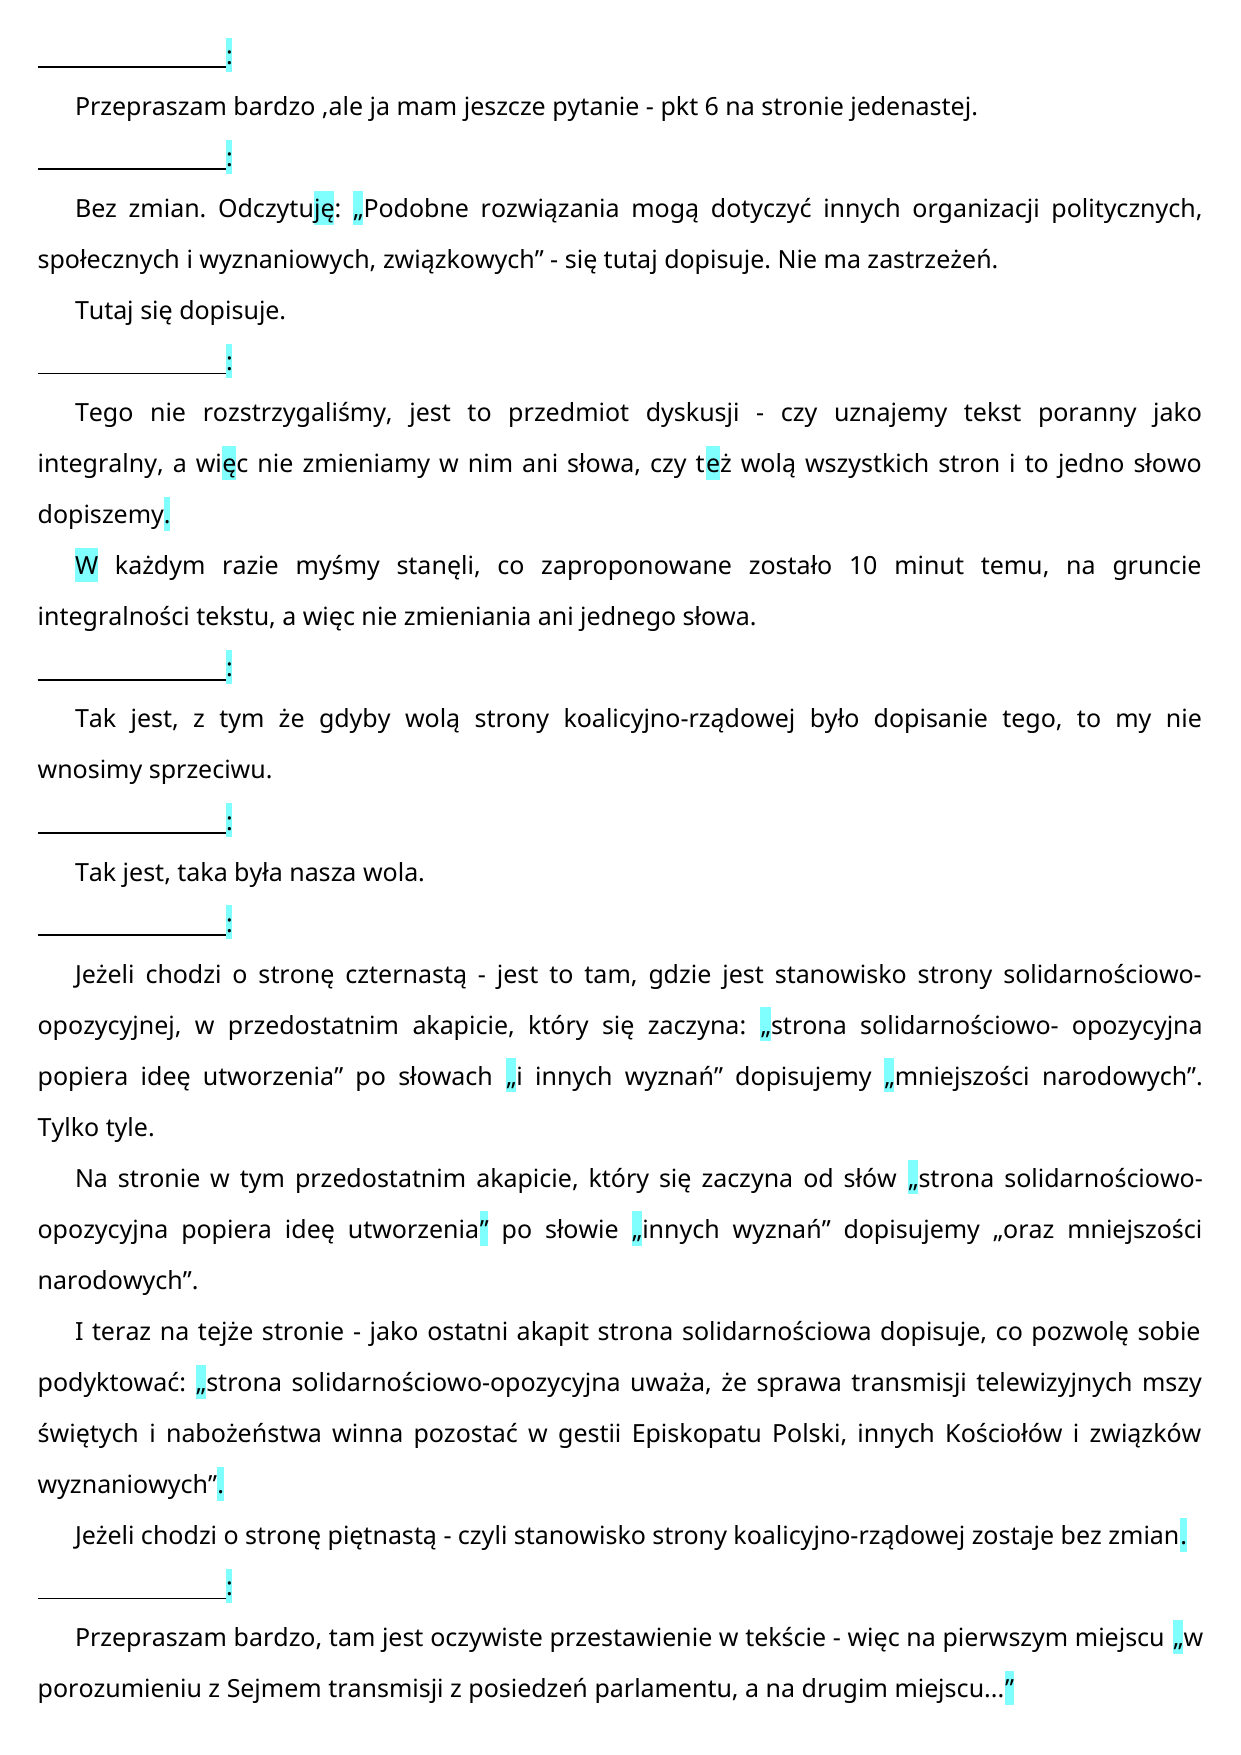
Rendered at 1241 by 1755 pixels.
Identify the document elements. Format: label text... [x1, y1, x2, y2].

text Jeżeli chodzi o stronę piętnastą - czyli stanowisko strony koalicyjno-rządowej zostaje bez zmian. [37, 1518, 1203, 1552]
text : [37, 650, 1203, 684]
text Przepraszam bardzo, tam jest oczywiste przestawienie w tekście - więc na pierwszym miejscu „w porozumieniu z Sejmem transmisji z posiedzeń parlamentu, a na drugim miejscu...” [37, 1620, 1203, 1705]
text : [37, 344, 1203, 378]
text I teraz na tejże stronie - jako ostatni akapit strona solidarnościowa dopisuje, co pozwolę sobie podyktować: „strona solidarnościowo-opozycyjna uważa, że sprawa transmisji telewizyjnych mszy świętych i nabożeństwa winna pozostać w gestii Episkopatu Polski, innych Kościołów i związków wyznaniowych”. [37, 1313, 1203, 1501]
text W każdym razie myśmy stanęli, co zaproponowane zostało 10 minut temu, na gruncie integralności tekstu, a więc nie zmieniania ani jednego słowa. [37, 548, 1203, 633]
text Tego nie rozstrzygaliśmy, jest to przedmiot dyskusji - czy uznajemy tekst poranny jako integralny, a więc nie zmieniamy w nim ani słowa, czy też wolą wszystkich stron i to jedno słowo dopiszemy. [37, 395, 1203, 531]
text Tak jest, taka była nasza wola. [37, 854, 1203, 888]
text Tak jest, z tym że gdyby wolą strony koalicyjno-rządowej było dopisanie tego, to my nie wnosimy sprzeciwu. [37, 701, 1203, 786]
text : [37, 37, 1203, 72]
text Jeżeli chodzi o stronę czternastą - jest to tam, gdzie jest stanowisko strony solidarnościowo-opozycyjnej, w przedostatnim akapicie, który się zaczyna: „strona solidarnościowo- opozycyjna popiera ideę utworzenia” po słowach „i innych wyznań” dopisujemy „mniejszości narodowych”. Tylko tyle. [37, 956, 1203, 1143]
text Bez zmian. Odczytuję: „Podobne rozwiązania mogą dotyczyć innych organizacji politycznych, społecznych i wyznaniowych, związkowych” - się tutaj dopisuje. Nie ma zastrzeżeń. [37, 191, 1203, 276]
text Przepraszam bardzo ,ale ja mam jeszcze pytanie - pkt 6 na stronie jedenastej. [37, 88, 1203, 123]
text : [37, 905, 1203, 939]
text : [37, 1569, 1203, 1603]
text : [37, 139, 1203, 174]
text Na stronie w tym przedostatnim akapicie, który się zaczyna od słów „strona solidarnościowo-opozycyjna popiera ideę utworzenia” po słowie „innych wyznań” dopisujemy „oraz mniejszości narodowych”. [37, 1160, 1203, 1297]
text : [37, 803, 1203, 837]
text Tutaj się dopisuje. [37, 293, 1203, 327]
